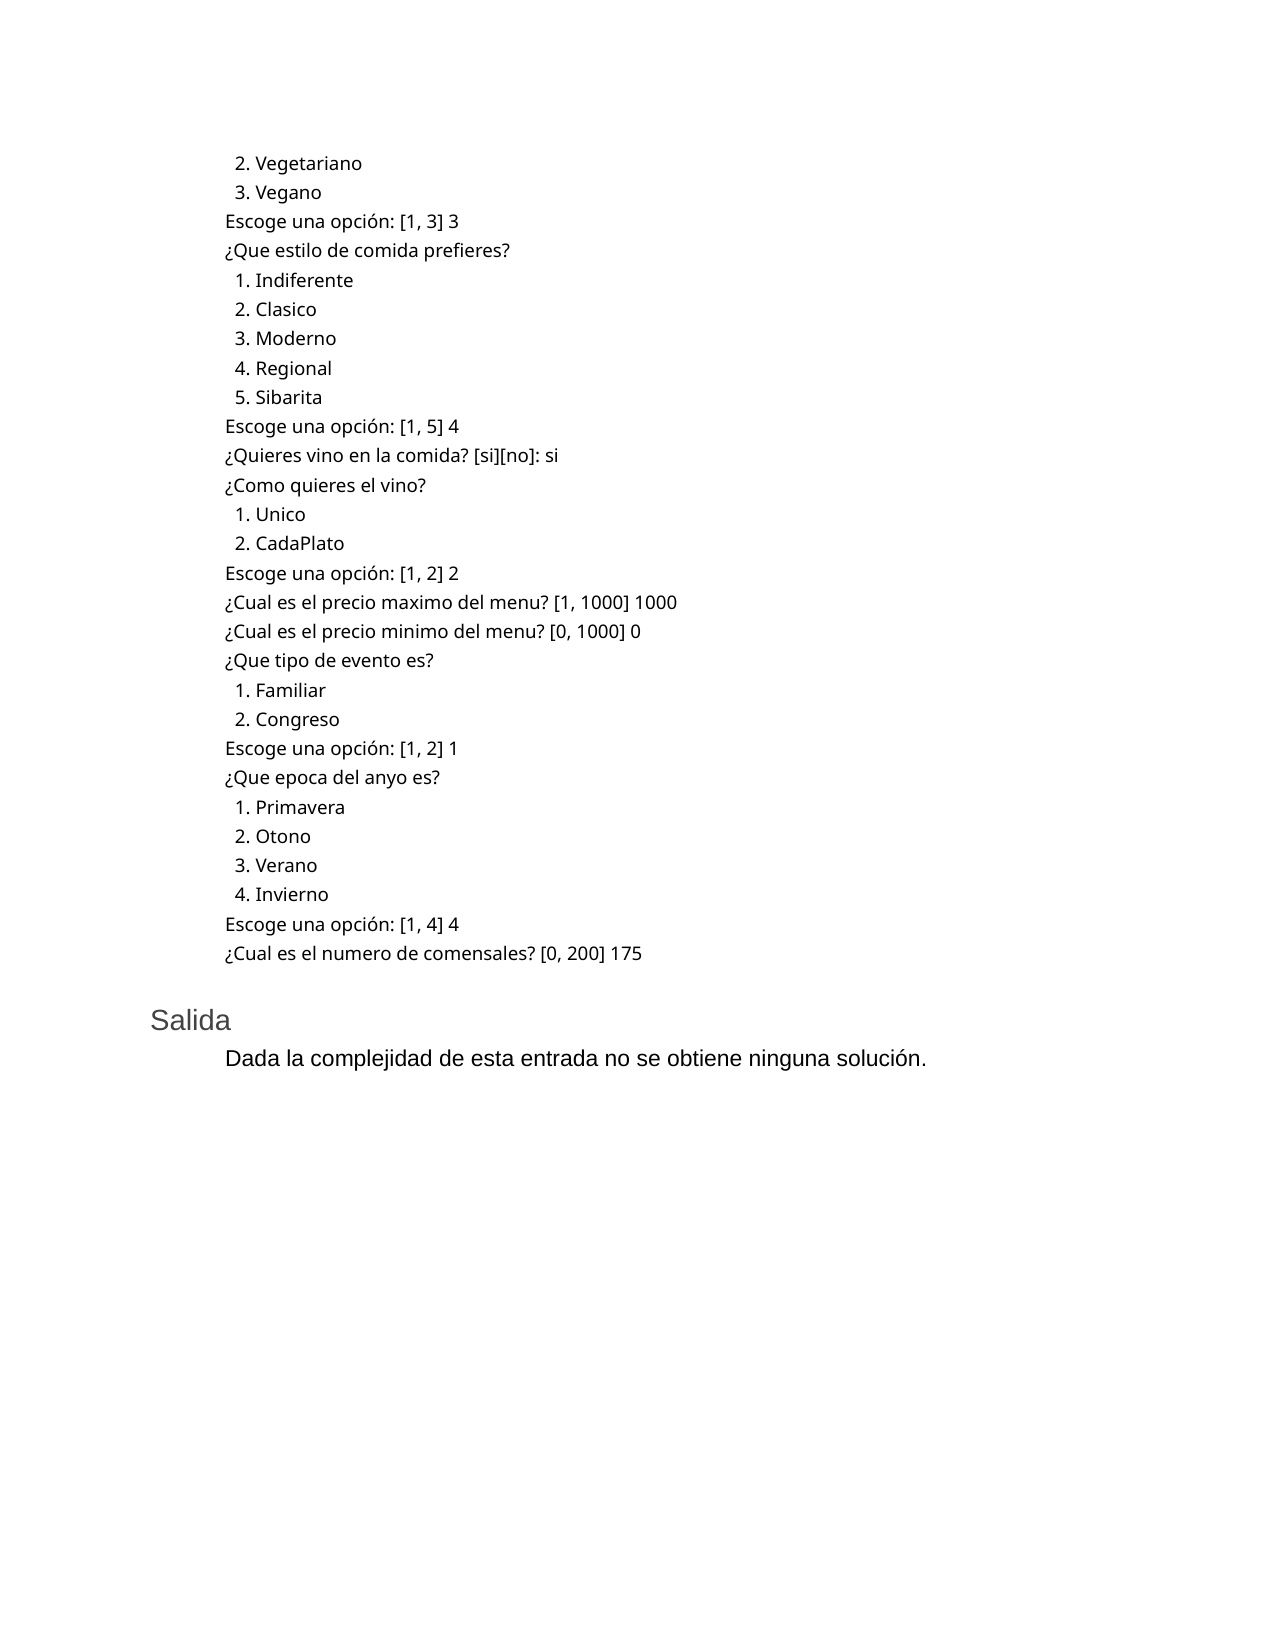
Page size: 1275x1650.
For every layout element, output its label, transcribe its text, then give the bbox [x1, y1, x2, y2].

subtitle Salida [150, 1003, 1125, 1036]
text 5. Sibarita [150, 384, 1125, 410]
text ¿Que epoca del anyo es? [150, 765, 1125, 790]
text Escoge una opción: [1, 4] 4 [150, 911, 1125, 937]
text Escoge una opción: [1, 2] 1 [150, 735, 1125, 761]
text Escoge una opción: [1, 3] 3 [150, 208, 1125, 234]
text 2. Otono [150, 823, 1125, 849]
text Escoge una opción: [1, 5] 4 [150, 413, 1125, 439]
text 1. Familiar [150, 677, 1125, 702]
text 3. Verano [150, 852, 1125, 878]
text 1. Indiferente [150, 267, 1125, 293]
text Escoge una opción: [1, 2] 2 [150, 560, 1125, 585]
text ¿Que estilo de comida prefieres? [150, 238, 1125, 263]
text ¿Que tipo de evento es? [150, 648, 1125, 673]
text 4. Regional [150, 355, 1125, 380]
text 2. Congreso [150, 706, 1125, 732]
text 1. Unico [150, 501, 1125, 527]
text 2. CadaPlato [150, 531, 1125, 556]
text 4. Invierno [150, 882, 1125, 907]
text 1. Primavera [150, 794, 1125, 819]
text 2. Clasico [150, 296, 1125, 322]
text ¿Cual es el numero de comensales? [0, 200] 175 [150, 940, 1125, 966]
text ¿Quieres vino en la comida? [si][no]: si [150, 443, 1125, 468]
text 3. Vegano [150, 179, 1125, 205]
text 3. Moderno [150, 326, 1125, 351]
text Dada la complejidad de esta entrada no se obtiene ninguna solución. [150, 1045, 1125, 1071]
text 2. Vegetariano [150, 150, 1125, 176]
text ¿Cual es el precio minimo del menu? [0, 1000] 0 [150, 618, 1125, 644]
text ¿Cual es el precio maximo del menu? [1, 1000] 1000 [150, 589, 1125, 614]
text ¿Como quieres el vino? [150, 472, 1125, 497]
